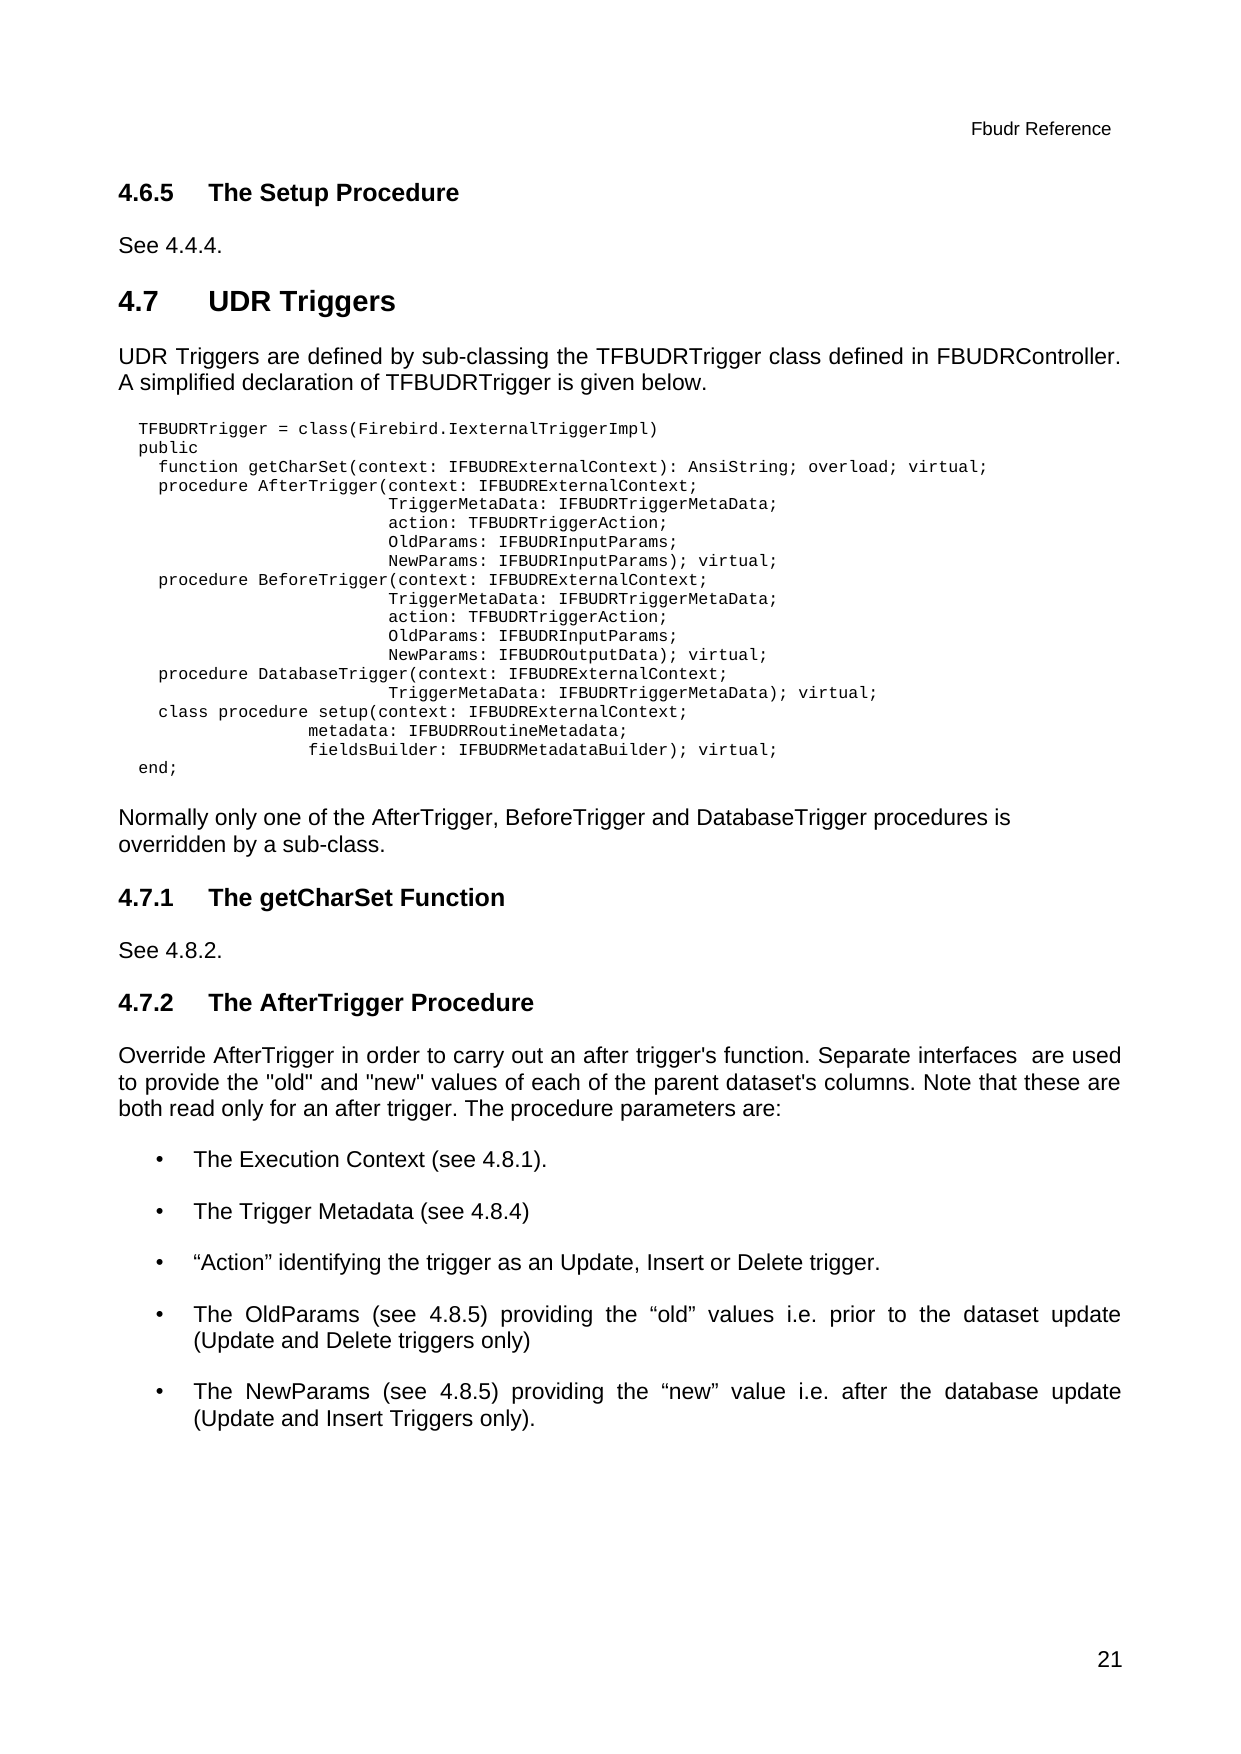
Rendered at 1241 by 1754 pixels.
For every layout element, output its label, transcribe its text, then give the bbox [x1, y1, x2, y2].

text TFBUDRTrigger = class(Firebird.IexternalTriggerImpl) [118, 421, 1122, 439]
text TriggerMetaData: IFBUDRTriggerMetaData); virtual; [118, 684, 1122, 703]
text TriggerMetaData: IFBUDRTriggerMetaData; [118, 590, 1122, 609]
list The Trigger Metadata (see 4.8.4) [156, 1198, 1122, 1224]
text action: TFBUDRTriggerAction; [118, 515, 1122, 534]
subtitle The getCharSet Function [118, 882, 1122, 911]
text function getCharSet(context: IFBUDRExternalContext): AnsiString; overload; virtual; [118, 458, 1122, 477]
list The Execution Context (see 4.8.1). [156, 1146, 1122, 1173]
subtitle The AfterTrigger Procedure [118, 988, 1122, 1017]
text OldParams: IFBUDRInputParams; [118, 534, 1122, 552]
text procedure DatabaseTrigger(context: IFBUDRExternalContext; [118, 666, 1122, 684]
text Override AfterTrigger in order to carry out an after trigger's function. Separate interfaces are used to provide the "old" and "new" values of each of the parent dataset's columns. Note that these are both read only for an after trigger. The procedure parameters are: [118, 1042, 1122, 1121]
text UDR Triggers are defined by sub-classing the TFBUDRTrigger class defined in FBUDRController. A simplified declaration of TFBUDRTrigger is given below. [118, 343, 1122, 396]
text See 4.4.4. [118, 232, 1122, 259]
text OldParams: IFBUDRInputParams; [118, 628, 1122, 647]
subtitle The Setup Procedure [118, 178, 1122, 207]
text procedure AfterTrigger(context: IFBUDRExternalContext; [118, 477, 1122, 496]
text Normally only one of the AfterTrigger, BeforeTrigger and DatabaseTrigger procedures is overridden by a sub-class. [118, 804, 1122, 857]
list The NewParams (see 4.8.5) providing the “new” value i.e. after the database update (Update and Insert Triggers only). [156, 1378, 1122, 1431]
list “Action” identifying the trigger as an Update, Insert or Delete trigger. [156, 1249, 1122, 1276]
text action: TFBUDRTriggerAction; [118, 609, 1122, 628]
text class procedure setup(context: IFBUDRExternalContext; [118, 703, 1122, 722]
text See 4.8.2. [118, 937, 1122, 963]
text TriggerMetaData: IFBUDRTriggerMetaData; [118, 496, 1122, 515]
list The OldParams (see 4.8.5) providing the “old” values i.e. prior to the dataset update (Update and Delete triggers only) [156, 1301, 1122, 1353]
text NewParams: IFBUDRInputParams); virtual; [118, 552, 1122, 571]
text metadata: IFBUDRRoutineMetadata; [118, 722, 1122, 741]
text procedure BeforeTrigger(context: IFBUDRExternalContext; [118, 571, 1122, 590]
text public [118, 439, 1122, 458]
subtitle UDR Triggers [118, 284, 1122, 317]
text fieldsBuilder: IFBUDRMetadataBuilder); virtual; [118, 741, 1122, 760]
text NewParams: IFBUDROutputData); virtual; [118, 647, 1122, 666]
text end; [118, 760, 1122, 779]
